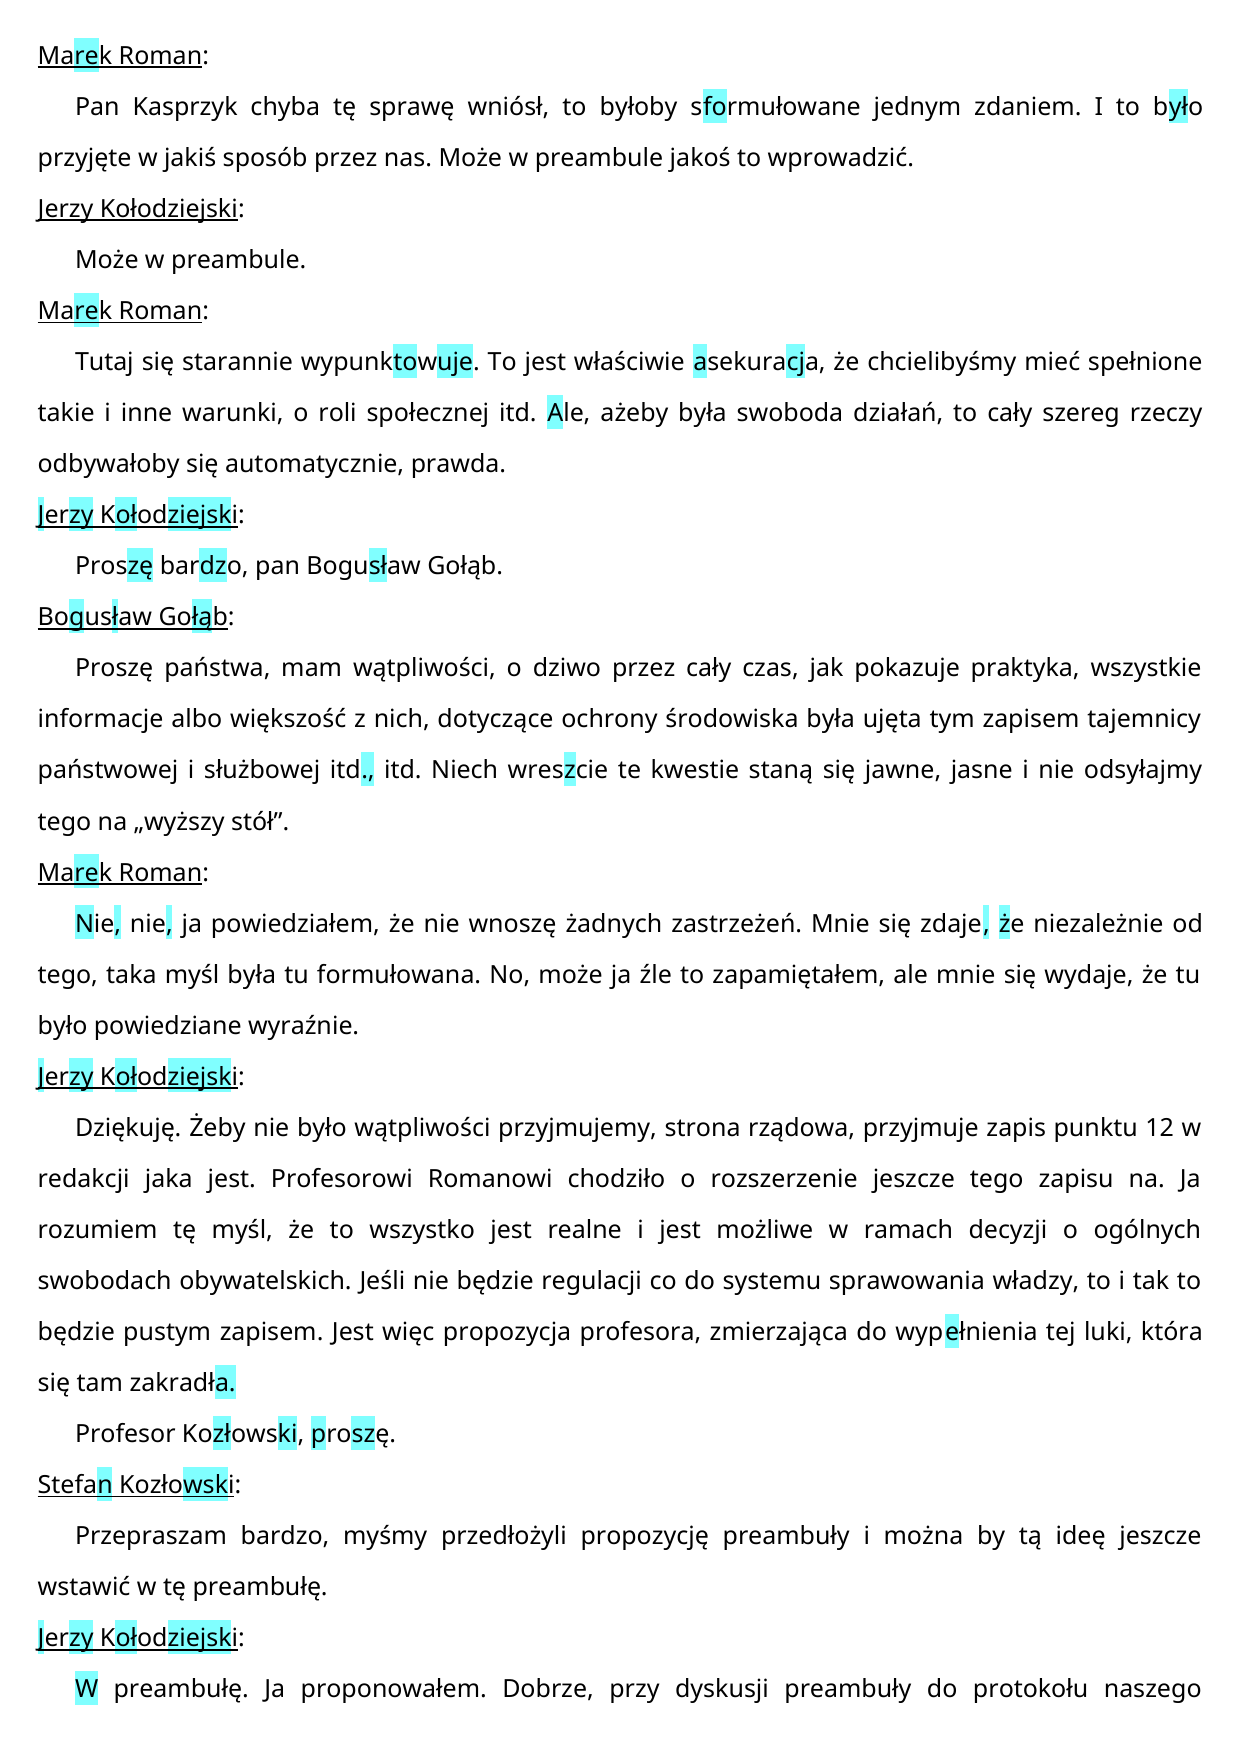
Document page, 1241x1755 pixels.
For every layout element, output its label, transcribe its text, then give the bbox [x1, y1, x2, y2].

text Dziękuję. Żeby nie było wątpliwości przyjmujemy, strona rządowa, przyjmuje zapis punktu 12 w redakcji jaka jest. Profesorowi Romanowi chodziło o rozszerzenie jeszcze tego zapisu na. Ja rozumiem tę myśl, że to wszystko jest realne i jest możliwe w ramach decyzji o ogólnych swobodach obywatelskich. Jeśli nie będzie regulacji co do systemu sprawowania władzy, to i tak to będzie pustym zapisem. Jest więc propozycja profesora, zmierzająca do wypełnienia tej luki, która się tam zakradła. [37, 1109, 1203, 1399]
text Jerzy Kołodziejski: [37, 497, 1203, 531]
text Profesor Kozłowski, proszę. [37, 1416, 1203, 1450]
text Bogusław Gołąb: [37, 599, 1203, 633]
text Nie, nie, ja powiedziałem, że nie wnoszę żadnych zastrzeżeń. Mnie się zdaje, że niezależnie od tego, taka myśl była tu formułowana. No, może ja źle to zapamiętałem, ale mnie się wydaje, że tu było powiedziane wyraźnie. [37, 905, 1203, 1041]
text Proszę państwa, mam wątpliwości, o dziwo przez cały czas, jak pokazuje praktyka, wszystkie informacje albo większość z nich, dotyczące ochrony środowiska była ujęta tym zapisem tajemnicy państwowej i służbowej itd., itd. Niech wreszcie te kwestie staną się jawne, jasne i nie odsyłajmy tego na „wyższy stół”. [37, 650, 1203, 837]
text Marek Roman: [37, 854, 1203, 888]
text Przepraszam bardzo, myśmy przedłożyli propozycję preambuły i można by tą ideę jeszcze wstawić w tę preambułę. [37, 1518, 1203, 1603]
text Marek Roman: [37, 37, 1203, 72]
text W preambułę. Ja proponowałem. Dobrze, przy dyskusji preambuły do protokołu naszego [37, 1671, 1203, 1705]
text Stefan Kozłowski: [37, 1467, 1203, 1501]
text Jerzy Kołodziejski: [37, 1058, 1203, 1092]
text Proszę bardzo, pan Bogusław Gołąb. [37, 548, 1203, 582]
text Tutaj się starannie wypunktowuje. To jest właściwie asekuracja, że chcielibyśmy mieć spełnione takie i inne warunki, o roli społecznej itd. Ale, ażeby była swoboda działań, to cały szereg rzeczy odbywałoby się automatycznie, prawda. [37, 344, 1203, 480]
text Jerzy Kołodziejski: [37, 1620, 1203, 1654]
text Pan Kasprzyk chyba tę sprawę wniósł, to byłoby sformułowane jednym zdaniem. I to było przyjęte w jakiś sposób przez nas. Może w preambule jakoś to wprowadzić. [37, 88, 1203, 174]
text Jerzy Kołodziejski: [37, 191, 1203, 225]
text Marek Roman: [37, 293, 1203, 327]
text Może w preambule. [37, 242, 1203, 276]
